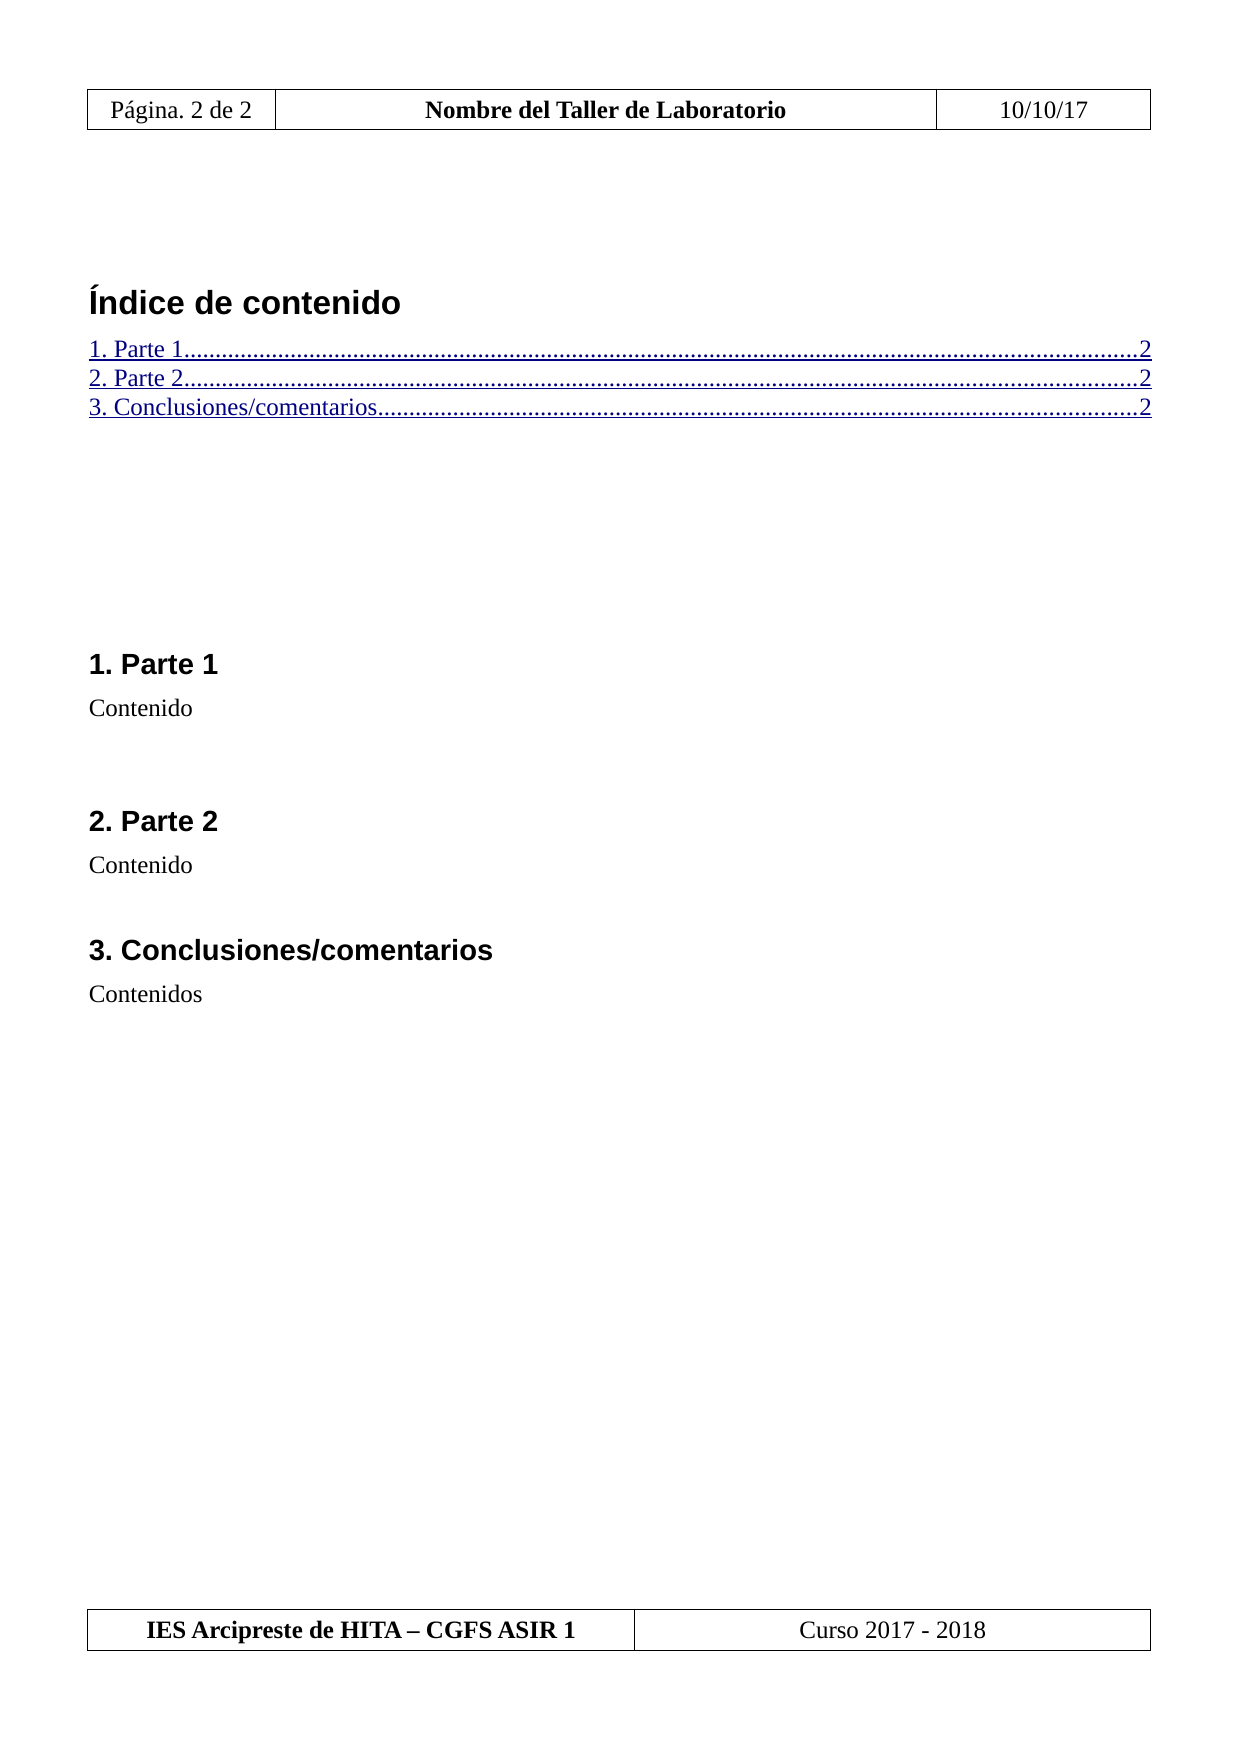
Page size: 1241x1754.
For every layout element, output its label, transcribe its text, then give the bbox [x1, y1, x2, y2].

text Contenido [88, 693, 1152, 722]
subtitle 3. Conclusiones/comentarios [88, 933, 1152, 966]
subtitle 2. Parte 2 [88, 804, 1152, 838]
text 1. Parte 1 2 [88, 334, 1152, 359]
text Contenidos [88, 979, 1152, 1007]
subtitle Índice de contenido [88, 283, 1152, 322]
subtitle 1. Parte 1 [88, 647, 1152, 680]
text 2. Parte 2 2 [88, 363, 1152, 388]
text Contenido [88, 850, 1152, 879]
text 3. Conclusiones/comentarios 2 [88, 392, 1152, 417]
